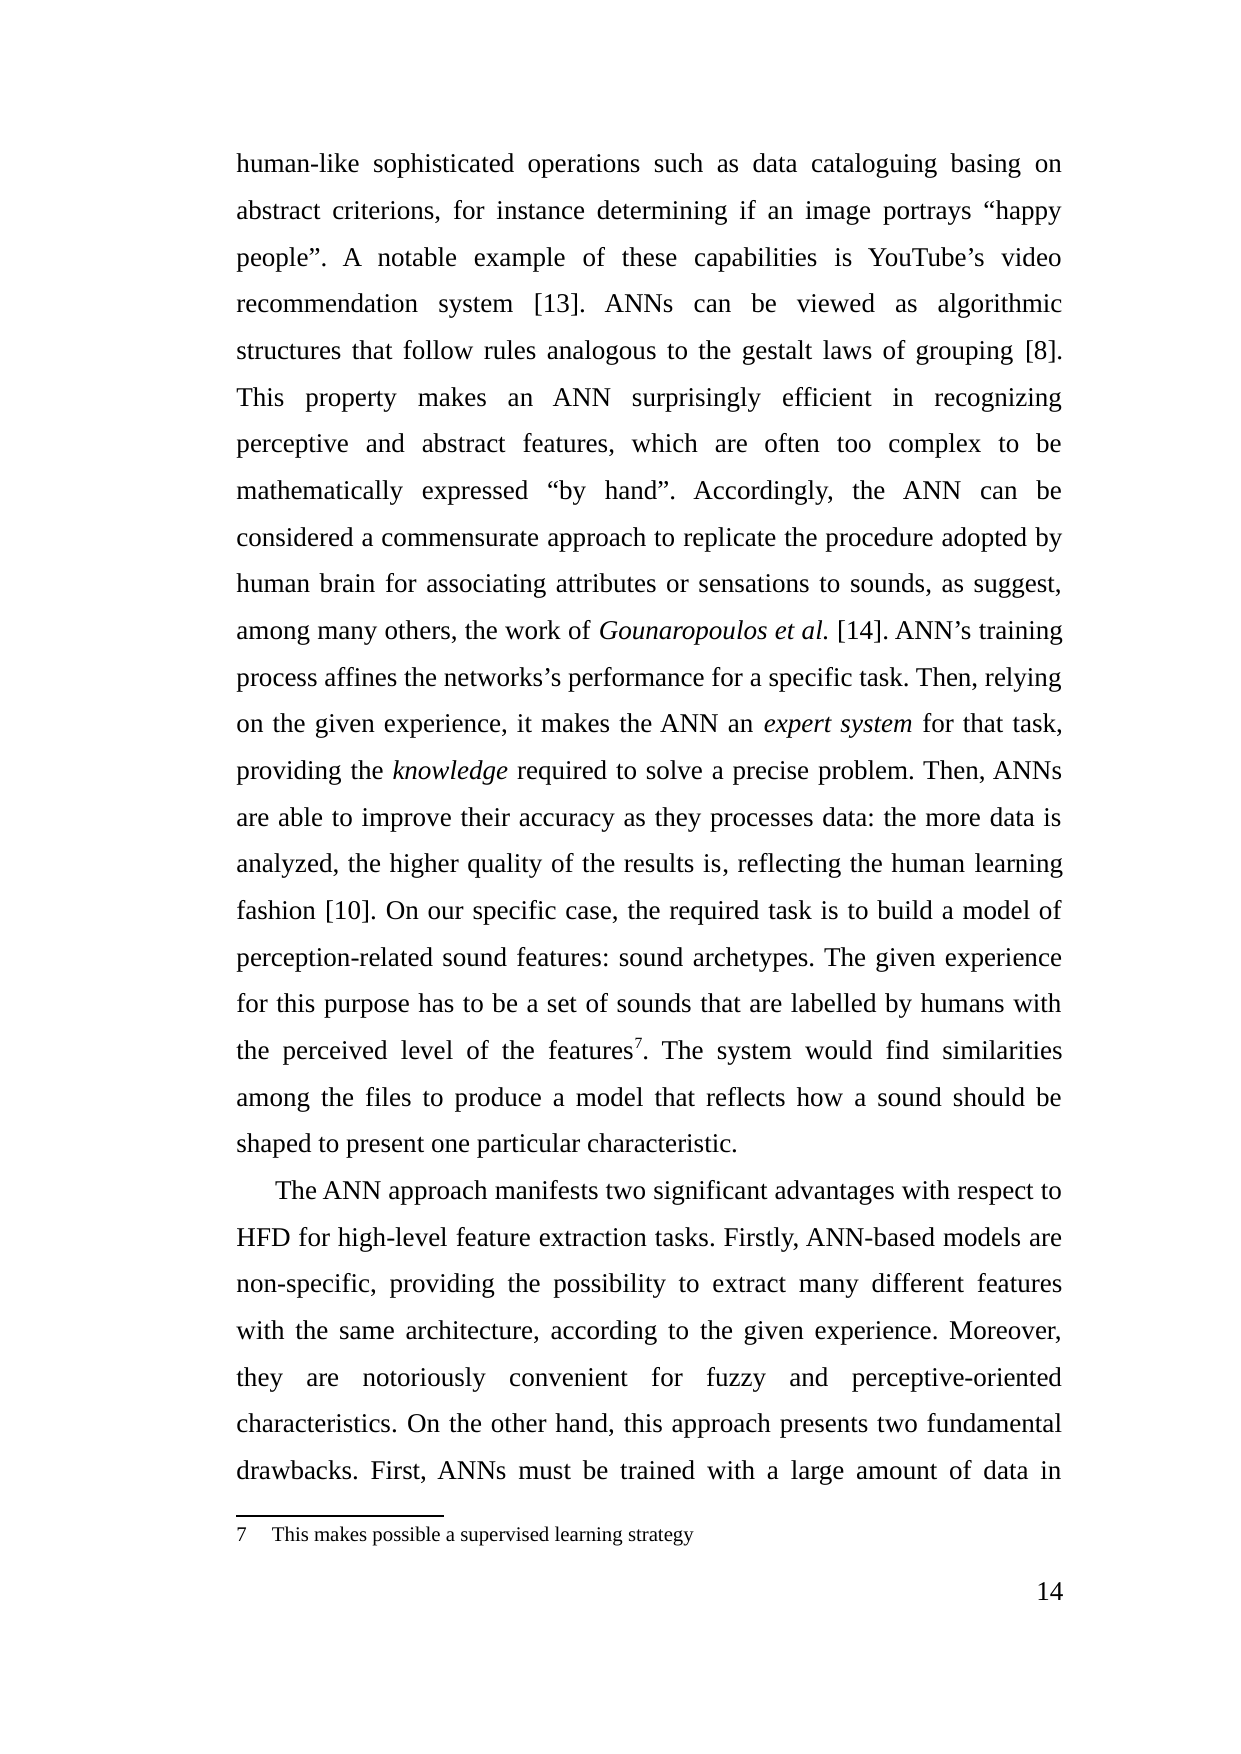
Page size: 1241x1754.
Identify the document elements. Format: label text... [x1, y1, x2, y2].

text The ANN approach manifests two significant advantages with respect to HFD for high-level feature extraction tasks. Firstly, ANN-based models are non-specific, providing the possibility to extract many different features with the same architecture, according to the given experience. Moreover, they are notoriously convenient for fuzzy and perceptive-oriented characteristics. On the other hand, this approach presents two fundamental drawbacks. First, ANNs must be trained with a large amount of data in [236, 1174, 1063, 1485]
text human-like sophisticated operations such as data cataloguing basing on abstract criterions, for instance determining if an image portrays “happy people”. A notable example of these capabilities is YouTube’s video recommendation system [13]. ANNs can be viewed as algorithmic structures that follow rules analogous to the gestalt laws of grouping [8]. This property makes an ANN surprisingly efficient in recognizing perceptive and abstract features, which are often too complex to be mathematically expressed “by hand”. Accordingly, the ANN can be considered a commensurate approach to replicate the procedure adopted by human brain for associating attributes or sensations to sounds, as suggest, among many others, the work of Gounaropoulos et al. [14]. ANN’s training process affines the networks’s performance for a specific task. Then, relying on the given experience, it makes the ANN an expert system for that task, providing the knowledge required to solve a precise problem. Then, ANNs are able to improve their accuracy as they processes data: the more data is analyzed, the higher quality of the results is, reflecting the human learning fashion [10]. On our specific case, the required task is to build a model of perception-related sound features: sound archetypes. The given experience for this purpose has to be a set of sounds that are labelled by humans with the perceived level of the features. The system would find similarities among the files to produce a model that reflects how a sound should be shaped to present one particular characteristic. [236, 148, 1063, 1159]
text This makes possible a supervised learning strategy [236, 1522, 1063, 1546]
